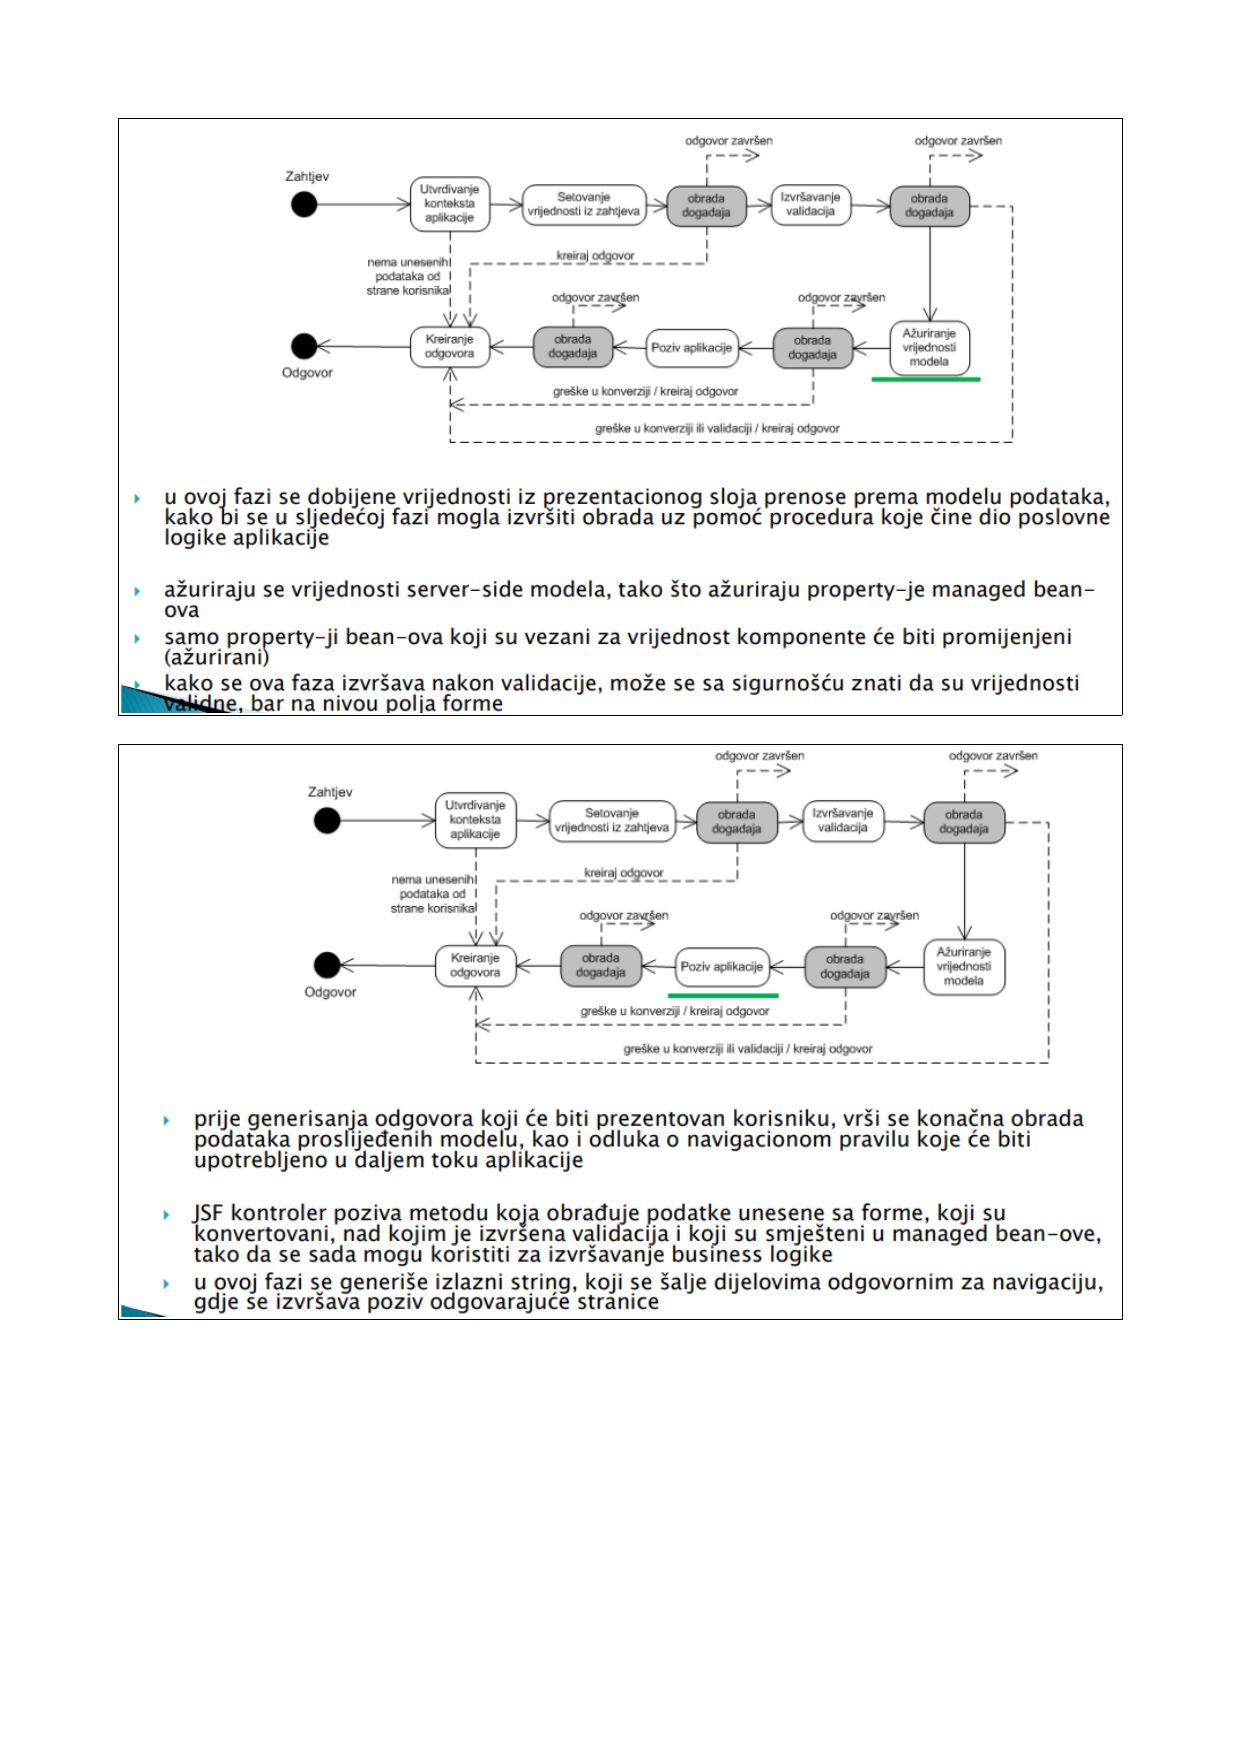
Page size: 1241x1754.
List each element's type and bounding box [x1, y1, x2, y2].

picture [121, 747, 1119, 1317]
picture [121, 121, 1119, 713]
